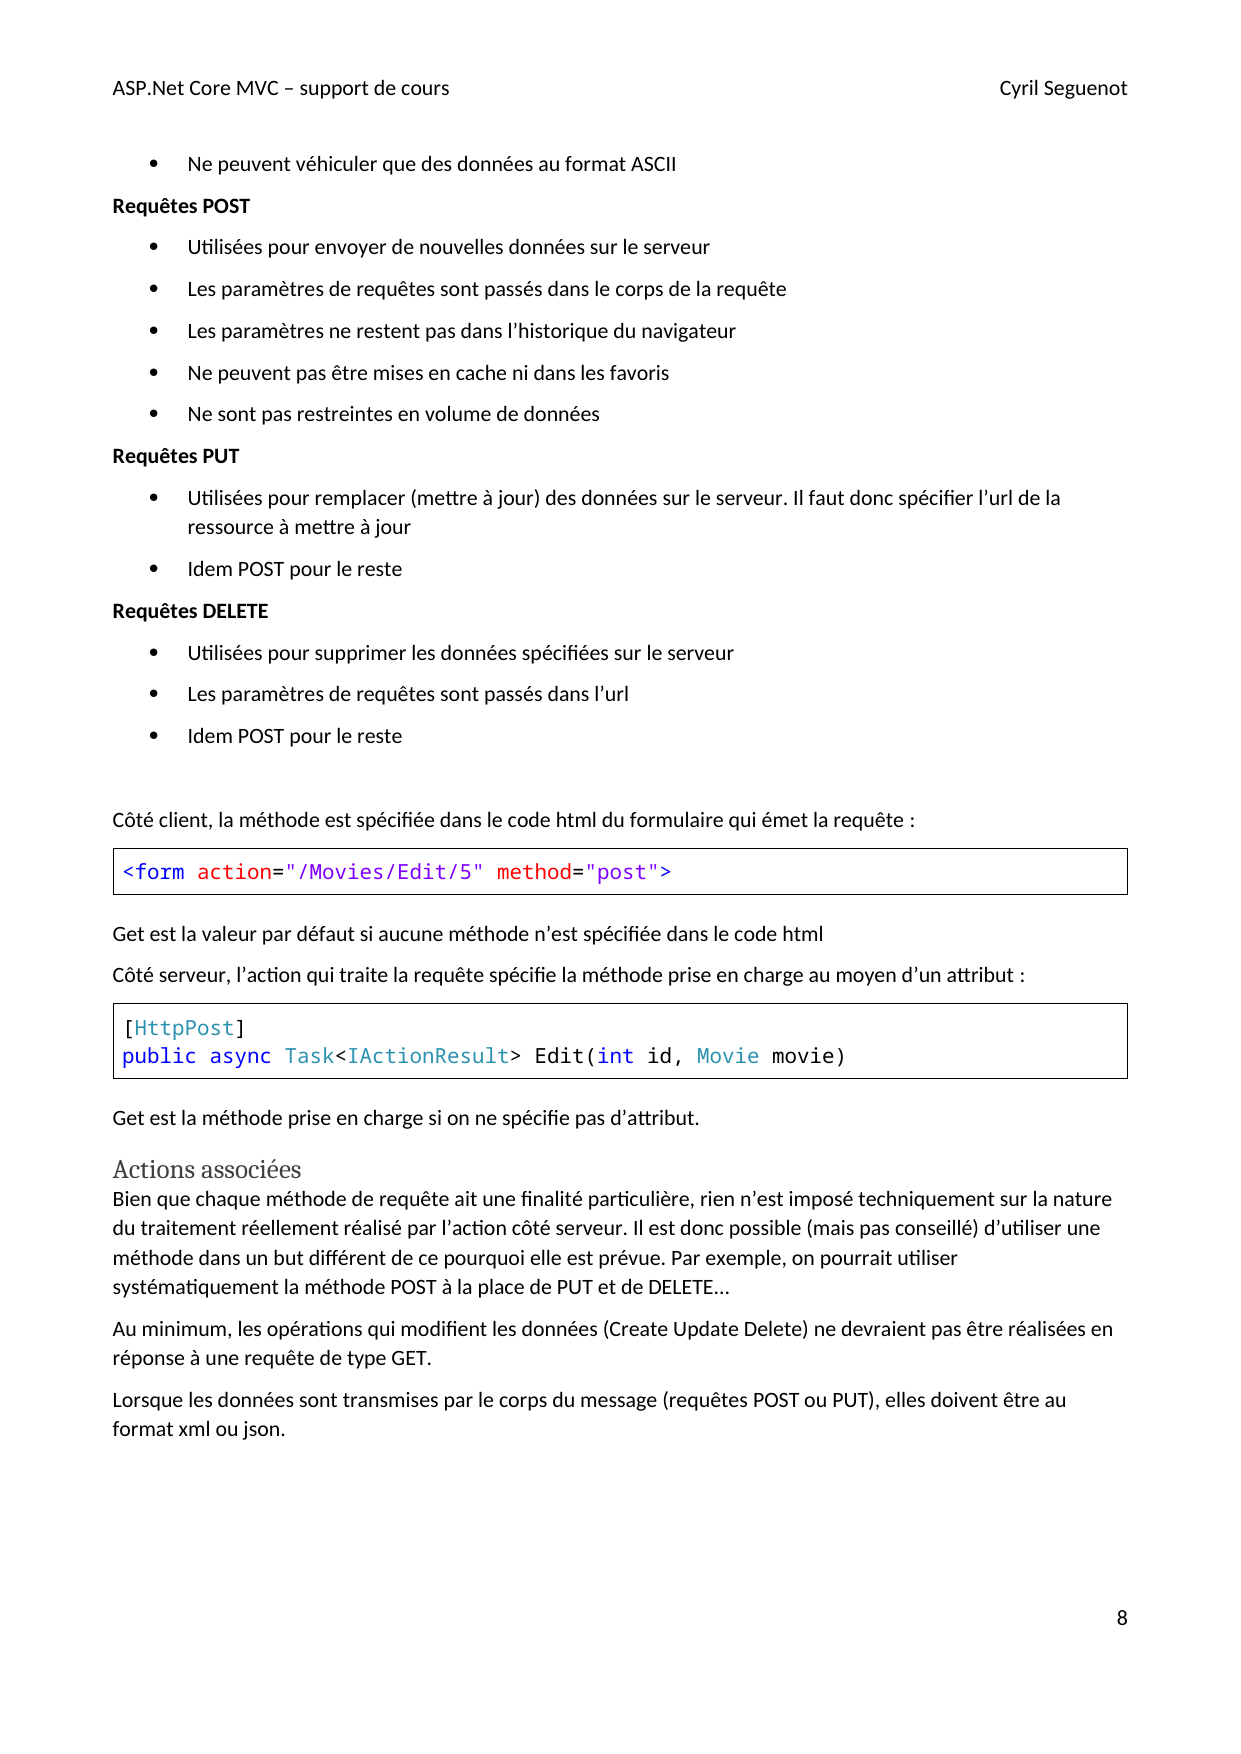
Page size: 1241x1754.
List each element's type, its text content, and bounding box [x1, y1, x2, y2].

text Lorsque les données sont transmises par le corps du message (requêtes POST ou PUT), elles doivent être au format xml ou json. [112, 1386, 1128, 1442]
text Requêtes DELETE [112, 597, 1128, 624]
list Utilisées pour supprimer les données spécifiées sur le serveur [150, 639, 1128, 665]
list Ne sont pas restreintes en volume de données [150, 401, 1128, 427]
text Requêtes POST [112, 192, 1128, 218]
list Les paramètres de requêtes sont passés dans l’url [150, 681, 1128, 707]
text Côté serveur, l’action qui traite la requête spécifie la méthode prise en charge au moyen d’un attribut : [112, 962, 1128, 988]
text Côté client, la méthode est spécifiée dans le code html du formulaire qui émet la requête : [112, 806, 1128, 832]
list Ne peuvent véhiculer que des données au format ASCII [150, 150, 1128, 177]
text Bien que chaque méthode de requête ait une finalité particulière, rien n’est imposé techniquement sur la nature du traitement réellement réalisé par l’action côté serveur. Il est donc possible (mais pas conseillé) d’utiliser une méthode dans un but différent de ce pourquoi elle est prévue. Par exemple, on pourrait utiliser systématiquement la méthode POST à la place de PUT et de DELETE... [112, 1185, 1128, 1300]
text Get est la méthode prise en charge si on ne spécifie pas d’attribut. [112, 1104, 1128, 1131]
text Get est la valeur par défaut si aucune méthode n’est spécifiée dans le code html [112, 920, 1128, 946]
list Idem POST pour le reste [150, 722, 1128, 749]
list Les paramètres de requêtes sont passés dans le corps de la requête [150, 275, 1128, 302]
list Idem POST pour le reste [150, 555, 1128, 582]
text Au minimum, les opérations qui modifient les données (Create Update Delete) ne devraient pas être réalisées en réponse à une requête de type GET. [112, 1315, 1128, 1371]
list Ne peuvent pas être mises en cache ni dans les favoris [150, 359, 1128, 386]
list Utilisées pour remplacer (mettre à jour) des données sur le serveur. Il faut donc spécifier l’url de la ressource à mettre à jour [150, 484, 1128, 540]
text Requêtes PUT [112, 442, 1128, 469]
list Utilisées pour envoyer de nouvelles données sur le serveur [150, 233, 1128, 260]
text public async Task<IActionResult> Edit(int id, Movie movie) [114, 1032, 1127, 1078]
text <form action="/Movies/Edit/5" method="post"> [114, 849, 1127, 894]
text [HttpPost] [114, 1004, 1127, 1032]
subtitle Actions associées [112, 1154, 1128, 1185]
list Les paramètres ne restent pas dans l’historique du navigateur [150, 317, 1128, 344]
